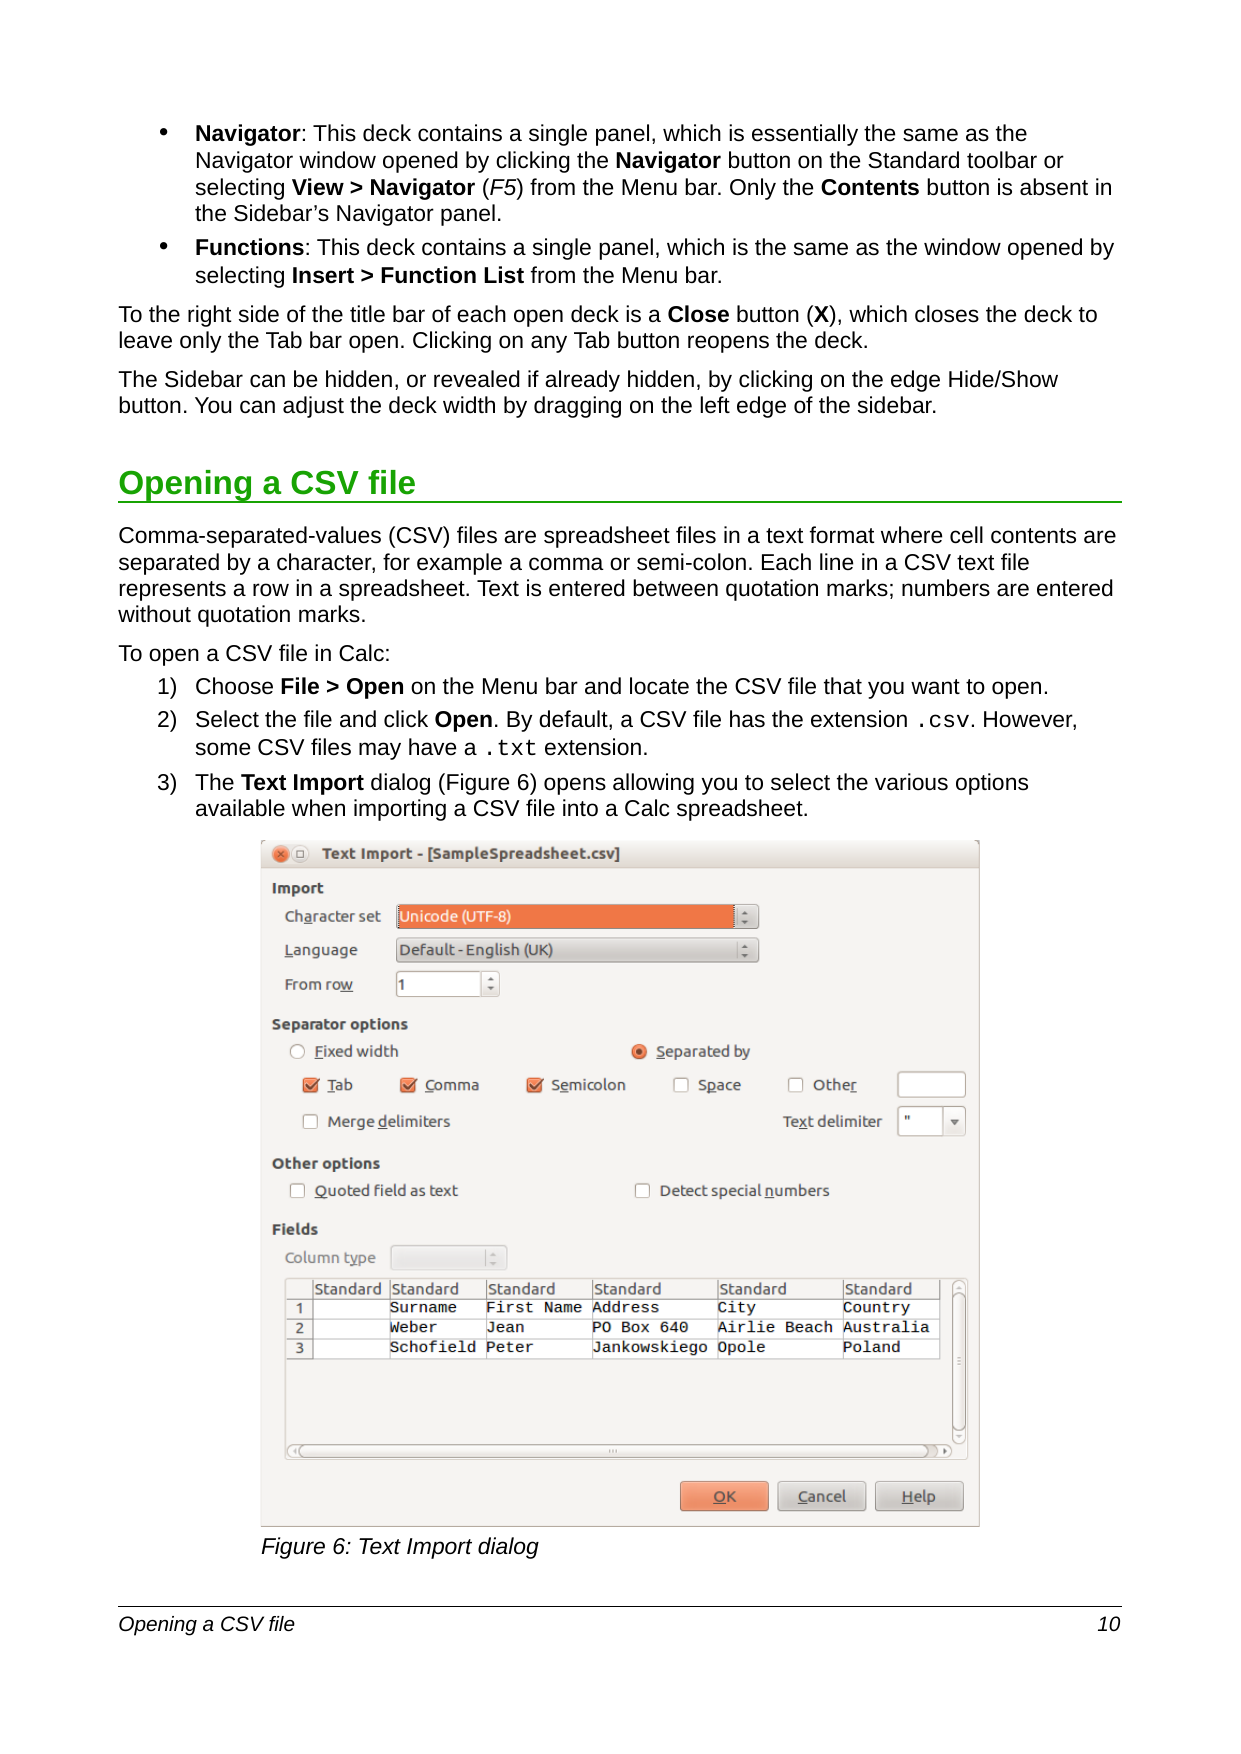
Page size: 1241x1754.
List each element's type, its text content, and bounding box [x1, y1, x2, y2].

list Navigator: This deck contains a single panel, which is essentially the same as the Navigator window opened by clicking the Navigator button on the Standard toolbar or selecting View > Navigator (F5) from the Menu bar. Only the Contents button is absent in the Sidebar’s Navigator panel. [156, 118, 1122, 226]
subtitle Opening a CSV file [118, 463, 1122, 501]
list Select the file and click Open. By default, a CSV file has the extension .csv. However, some CSV files may have a .txt extension. [177, 706, 1122, 762]
text Comma-separated-values (CSV) files are spreadsheet files in a text format where cell contents are separated by a character, for example a comma or semi-colon. Each line in a CSV text file represents a row in a spreadsheet. Text is entered between quotation marks; numbers are entered without quotation marks. [118, 522, 1122, 628]
list To open a CSV file in Calc: [118, 640, 1122, 666]
list The Text Import dialog (Figure 6) opens allowing you to select the various options available when importing a CSV file into a Calc spreadsheet. [177, 768, 1122, 821]
list Functions: This deck contains a single panel, which is the same as the window opened by selecting Insert > Function List from the Menu bar. [156, 233, 1122, 288]
text The Sidebar can be hidden, or revealed if already hidden, by clicking on the edge Hide/Show button. You can adjust the deck width by dragging on the left edge of the sidebar. [118, 366, 1122, 418]
text To the right side of the title bar of each open deck is a Close button (X), which closes the deck to leave only the Tab bar open. Clicking on any Tab button reopens the deck. [118, 301, 1122, 353]
text Figure 6: Text Import dialog [261, 1533, 979, 1560]
list Choose File > Open on the Menu bar and locate the CSV file that you want to open. [177, 673, 1122, 699]
picture [260, 840, 980, 1527]
